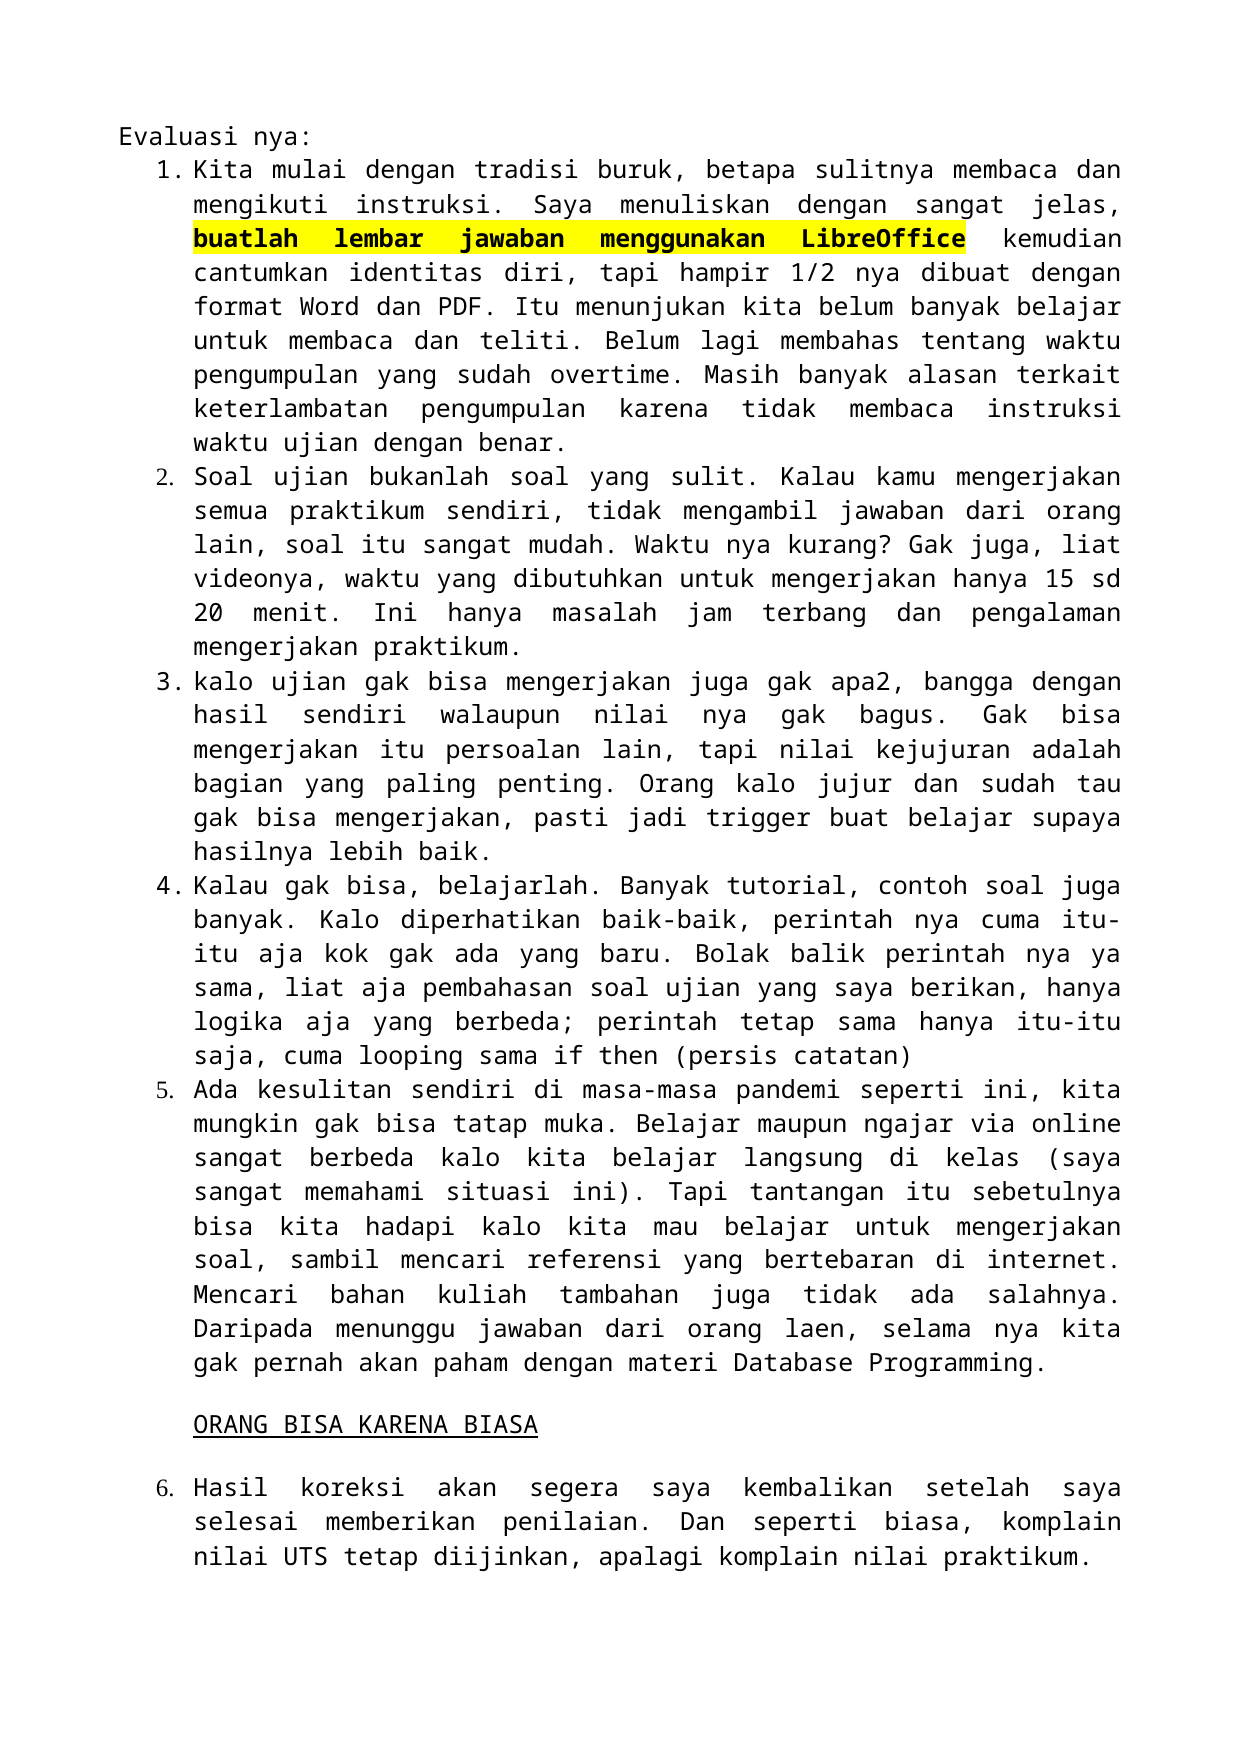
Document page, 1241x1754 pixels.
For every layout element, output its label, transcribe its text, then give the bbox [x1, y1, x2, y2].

list Kalau gak bisa, belajarlah. Banyak tutorial, contoh soal juga banyak. Kalo diperhatikan baik-baik, perintah nya cuma itu-itu aja kok gak ada yang baru. Bolak balik perintah nya ya sama, liat aja pembahasan soal ujian yang saya berikan, hanya logika aja yang berbeda; perintah tetap sama hanya itu-itu saja, cuma looping sama if then (persis catatan) [156, 867, 1122, 1072]
list Soal ujian bukanlah soal yang sulit. Kalau kamu mengerjakan semua praktikum sendiri, tidak mengambil jawaban dari orang lain, soal itu sangat mudah. Waktu nya kurang? Gak juga, liat videonya, waktu yang dibutuhkan untuk mengerjakan hanya 15 sd 20 menit. Ini hanya masalah jam terbang dan pengalaman mengerjakan praktikum. [156, 459, 1122, 663]
text Evaluasi nya: [118, 118, 1122, 152]
list kalo ujian gak bisa mengerjakan juga gak apa2, bangga dengan hasil sendiri walaupun nilai nya gak bagus. Gak bisa mengerjakan itu persoalan lain, tapi nilai kejujuran adalah bagian yang paling penting. Orang kalo jujur dan sudah tau gak bisa mengerjakan, pasti jadi trigger buat belajar supaya hasilnya lebih baik. [156, 663, 1122, 867]
list ORANG BISA KARENA BIASA [156, 1407, 1122, 1441]
list Kita mulai dengan tradisi buruk, betapa sulitnya membaca dan mengikuti instruksi. Saya menuliskan dengan sangat jelas, buatlah lembar jawaban menggunakan LibreOffice kemudian cantumkan identitas diri, tapi hampir 1/2 nya dibuat dengan format Word dan PDF. Itu menunjukan kita belum banyak belajar untuk membaca dan teliti. Belum lagi membahas tentang waktu pengumpulan yang sudah overtime. Masih banyak alasan terkait keterlambatan pengumpulan karena tidak membaca instruksi waktu ujian dengan benar. [156, 152, 1122, 459]
list Ada kesulitan sendiri di masa-masa pandemi seperti ini, kita mungkin gak bisa tatap muka. Belajar maupun ngajar via online sangat berbeda kalo kita belajar langsung di kelas (saya sangat memahami situasi ini). Tapi tantangan itu sebetulnya bisa kita hadapi kalo kita mau belajar untuk mengerjakan soal, sambil mencari referensi yang bertebaran di internet. Mencari bahan kuliah tambahan juga tidak ada salahnya. Daripada menunggu jawaban dari orang laen, selama nya kita gak pernah akan paham dengan materi Database Programming. [156, 1072, 1122, 1378]
list Hasil koreksi akan segera saya kembalikan setelah saya selesai memberikan penilaian. Dan seperti biasa, komplain nilai UTS tetap diijinkan, apalagi komplain nilai praktikum. [156, 1470, 1122, 1572]
